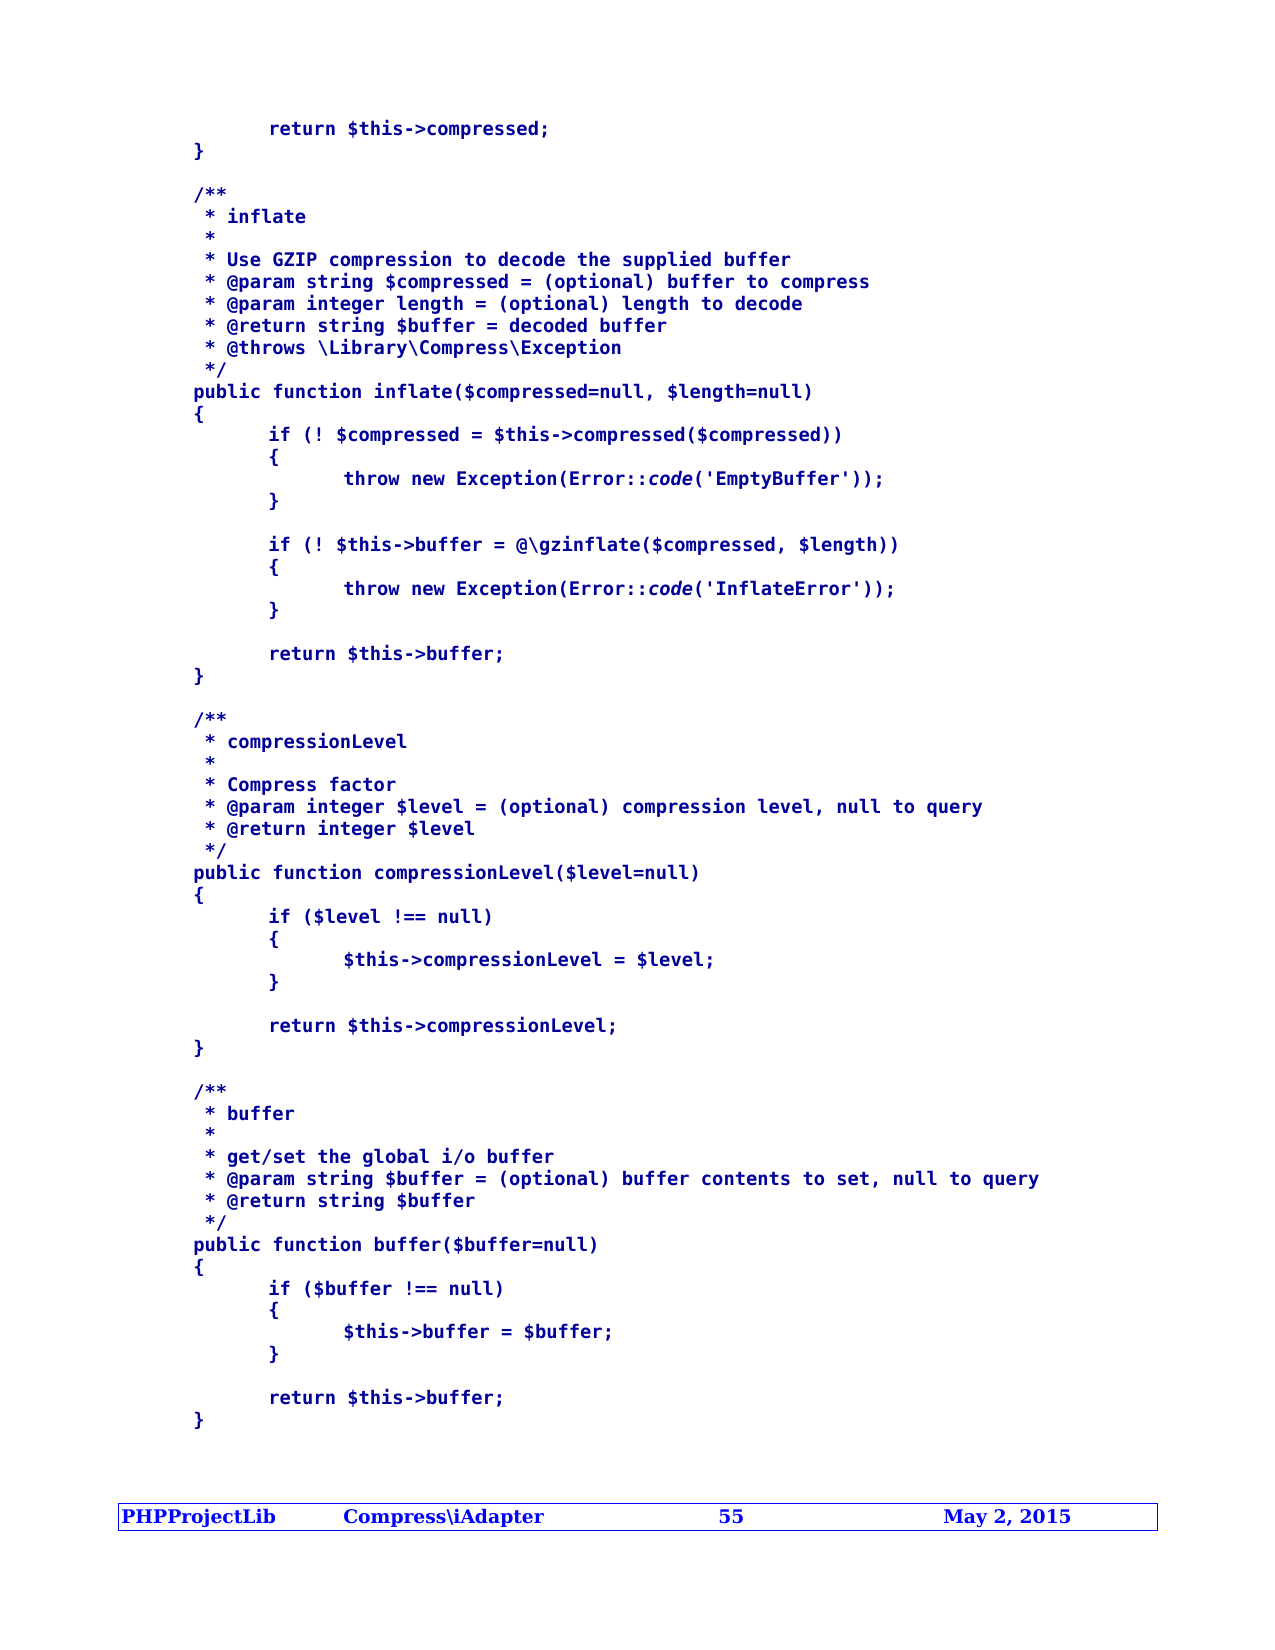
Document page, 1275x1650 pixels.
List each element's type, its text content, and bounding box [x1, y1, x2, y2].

text public function buffer($buffer=null) [118, 1234, 1157, 1256]
text return $this->buffer; [118, 643, 1157, 665]
text * [118, 752, 1157, 774]
text { [118, 927, 1157, 949]
text /** [118, 709, 1157, 731]
text * Use GZIP compression to decode the supplied buffer [118, 249, 1157, 271]
text } [118, 1343, 1157, 1365]
text * compressionLevel [118, 731, 1157, 752]
text { [118, 1256, 1157, 1277]
text return $this->buffer; [118, 1387, 1157, 1409]
text if (! $compressed = $this->compressed($compressed)) [118, 424, 1157, 446]
text * buffer [118, 1102, 1157, 1124]
text if ($level !== null) [118, 906, 1157, 927]
text * @param string $buffer = (optional) buffer contents to set, null to query [118, 1168, 1157, 1190]
text * @param integer $level = (optional) compression level, null to query [118, 796, 1157, 818]
text } [118, 140, 1157, 162]
text { [118, 556, 1157, 577]
text return $this->compressionLevel; [118, 1015, 1157, 1037]
text */ [118, 359, 1157, 381]
text * get/set the global i/o buffer [118, 1146, 1157, 1168]
text return $this->compressed; [118, 118, 1157, 140]
text * inflate [118, 206, 1157, 227]
text * @param integer length = (optional) length to decode [118, 293, 1157, 315]
text } [118, 971, 1157, 993]
text if ($buffer !== null) [118, 1277, 1157, 1299]
text { [118, 446, 1157, 468]
text } [118, 599, 1157, 621]
text { [118, 1299, 1157, 1321]
text */ [118, 1212, 1157, 1234]
text * [118, 1124, 1157, 1146]
text { [118, 402, 1157, 424]
text * Compress factor [118, 774, 1157, 796]
text } [118, 665, 1157, 687]
text throw new Exception(Error::code('InflateError')); [118, 577, 1157, 599]
text * @throws \Library\Compress\Exception [118, 337, 1157, 359]
text * @return string $buffer [118, 1190, 1157, 1212]
text $this->buffer = $buffer; [118, 1321, 1157, 1343]
text * [118, 227, 1157, 249]
text $this->compressionLevel = $level; [118, 949, 1157, 971]
text * @return integer $level [118, 818, 1157, 840]
text public function compressionLevel($level=null) [118, 862, 1157, 884]
text /** [118, 1081, 1157, 1102]
text throw new Exception(Error::code('EmptyBuffer')); [118, 468, 1157, 490]
text * @return string $buffer = decoded buffer [118, 315, 1157, 337]
text if (! $this->buffer = @\gzinflate($compressed, $length)) [118, 534, 1157, 556]
text public function inflate($compressed=null, $length=null) [118, 381, 1157, 402]
text * @param string $compressed = (optional) buffer to compress [118, 271, 1157, 293]
text { [118, 884, 1157, 906]
text } [118, 490, 1157, 512]
text */ [118, 840, 1157, 862]
text } [118, 1037, 1157, 1059]
text } [118, 1409, 1157, 1431]
text /** [118, 184, 1157, 206]
